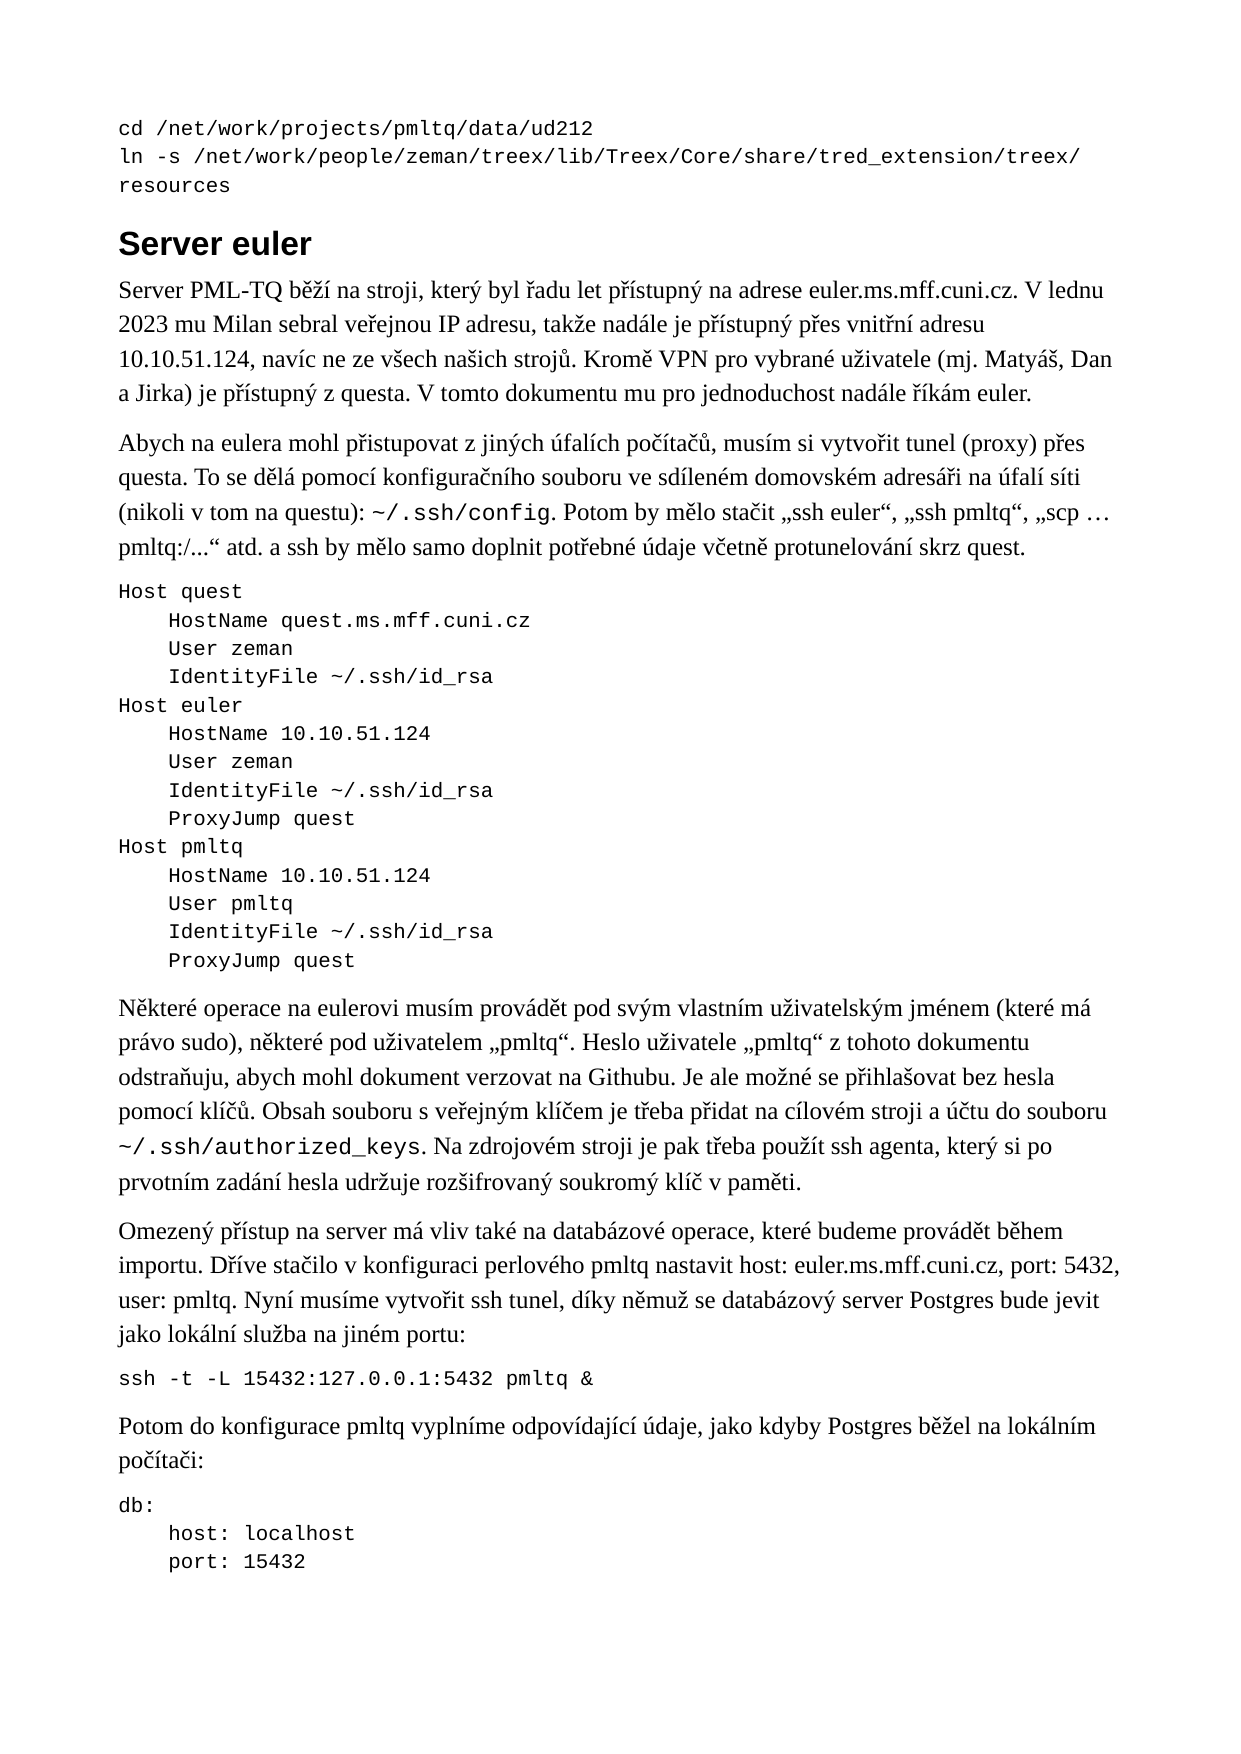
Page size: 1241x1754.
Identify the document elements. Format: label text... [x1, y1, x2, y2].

text Server PML-TQ běží na stroji, který byl řadu let přístupný na adrese euler.ms.mff.cuni.cz. V lednu 2023 mu Milan sebral veřejnou IP adresu, takže nadále je přístupný přes vnitřní adresu 10.10.51.124, navíc ne ze všech našich strojů. Kromě VPN pro vybrané uživatele (mj. Matyáš, Dan a Jirka) je přístupný z questa. V tomto dokumentu mu pro jednoduchost nadále říkám euler. [118, 275, 1122, 407]
text Omezený přístup na server má vliv také na databázové operace, které budeme provádět během importu. Dříve stačilo v konfiguraci perlového pmltq nastavit host: euler.ms.mff.cuni.cz, port: 5432, user: pmltq. Nyní musíme vytvořit ssh tunel, díky němuž se databázový server Postgres bude jevit jako lokální služba na jiném portu: [118, 1216, 1122, 1348]
text Host quest HostName quest.ms.mff.cuni.cz User zeman IdentityFile ~/.ssh/id_rsa Host euler HostName 10.10.51.124 User zeman IdentityFile ~/.ssh/id_rsa ProxyJump quest Host pmltq HostName 10.10.51.124 User pmltq IdentityFile ~/.ssh/id_rsa ProxyJump quest [118, 582, 1122, 973]
text Některé operace na eulerovi musím provádět pod svým vlastním uživatelským jménem (které má právo sudo), některé pod uživatelem „pmltq“. Heslo uživatele „pmltq“ z tohoto dokumentu odstraňuju, abych mohl dokument verzovat na Githubu. Je ale možné se přihlašovat bez hesla pomocí klíčů. Obsah souboru s veřejným klíčem je třeba přidat na cílovém stroji a účtu do souboru ~/.ssh/authorized_keys. Na zdrojovém stroji je pak třeba použít ssh agenta, který si po prvotním zadání hesla udržuje rozšifrovaný soukromý klíč v paměti. [118, 993, 1122, 1195]
subtitle Server euler [118, 224, 1122, 263]
text Abych na eulera mohl přistupovat z jiných úfalích počítačů, musím si vytvořit tunel (proxy) přes questa. To se dělá pomocí konfiguračního souboru ve sdíleném domovském adresáři na úfalí síti (nikoli v tom na questu): ~/.ssh/config. Potom by mělo stačit „ssh euler“, „ssh pmltq“, „scp … pmltq:/...“ atd. a ssh by mělo samo doplnit potřebné údaje včetně protunelování skrz quest. [118, 428, 1122, 561]
text Potom do konfigurace pmltq vyplníme odpovídající údaje, jako kdyby Postgres běžel na lokálním počítači: [118, 1411, 1122, 1474]
text ssh -t -L 15432:127.0.0.1:5432 pmltq & [118, 1368, 1122, 1392]
text db: host: localhost port: 15432 [118, 1495, 1122, 1575]
text cd /net/work/projects/pmltq/data/ud212 ln -s /net/work/people/zeman/treex/lib/Treex/Core/share/tred_extension/treex/resources [118, 118, 1122, 198]
